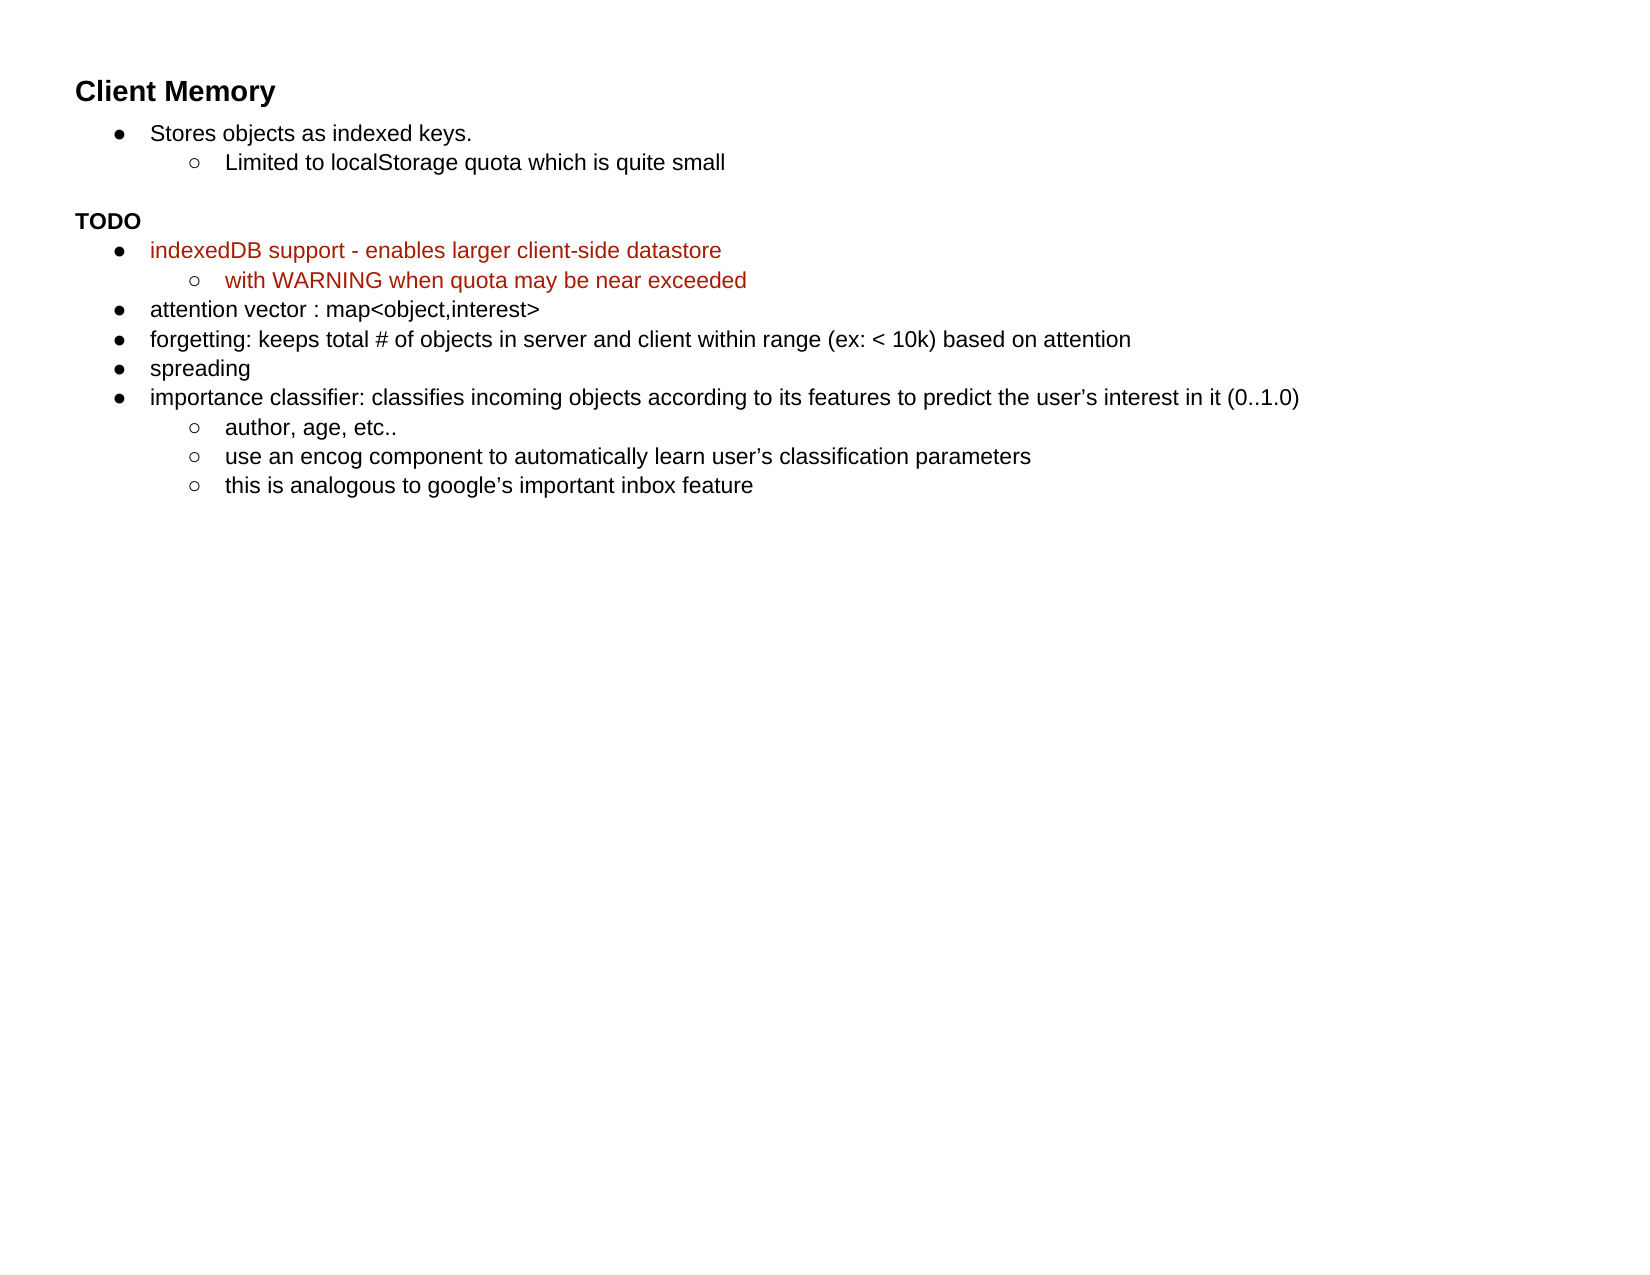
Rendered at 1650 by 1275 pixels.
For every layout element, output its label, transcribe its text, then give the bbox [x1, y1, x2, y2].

list spreading [112, 356, 1312, 381]
list this is analogous to google’s important inbox feature [187, 473, 1312, 499]
list attention vector : map<object,interest> [112, 297, 1312, 323]
list author, age, etc.. [187, 414, 1312, 440]
list use an encog component to automatically learn user’s classification parameters [187, 444, 1312, 469]
list importance classifier: classifies incoming objects according to its features to predict the user’s interest in it (0..1.0) [112, 385, 1312, 411]
list indexedDB support - enables larger client-side datastore [112, 238, 1312, 264]
subtitle Client Memory [75, 75, 1312, 108]
text TODO [75, 209, 1462, 234]
list forgetting: keeps total # of objects in server and client within range (ex: < 10k) based on attention [112, 326, 1312, 352]
list Limited to localStorage quota which is quite small [187, 150, 1462, 176]
list Stores objects as indexed keys. [112, 121, 1462, 146]
list with WARNING when quota may be near exceeded [187, 268, 1312, 293]
